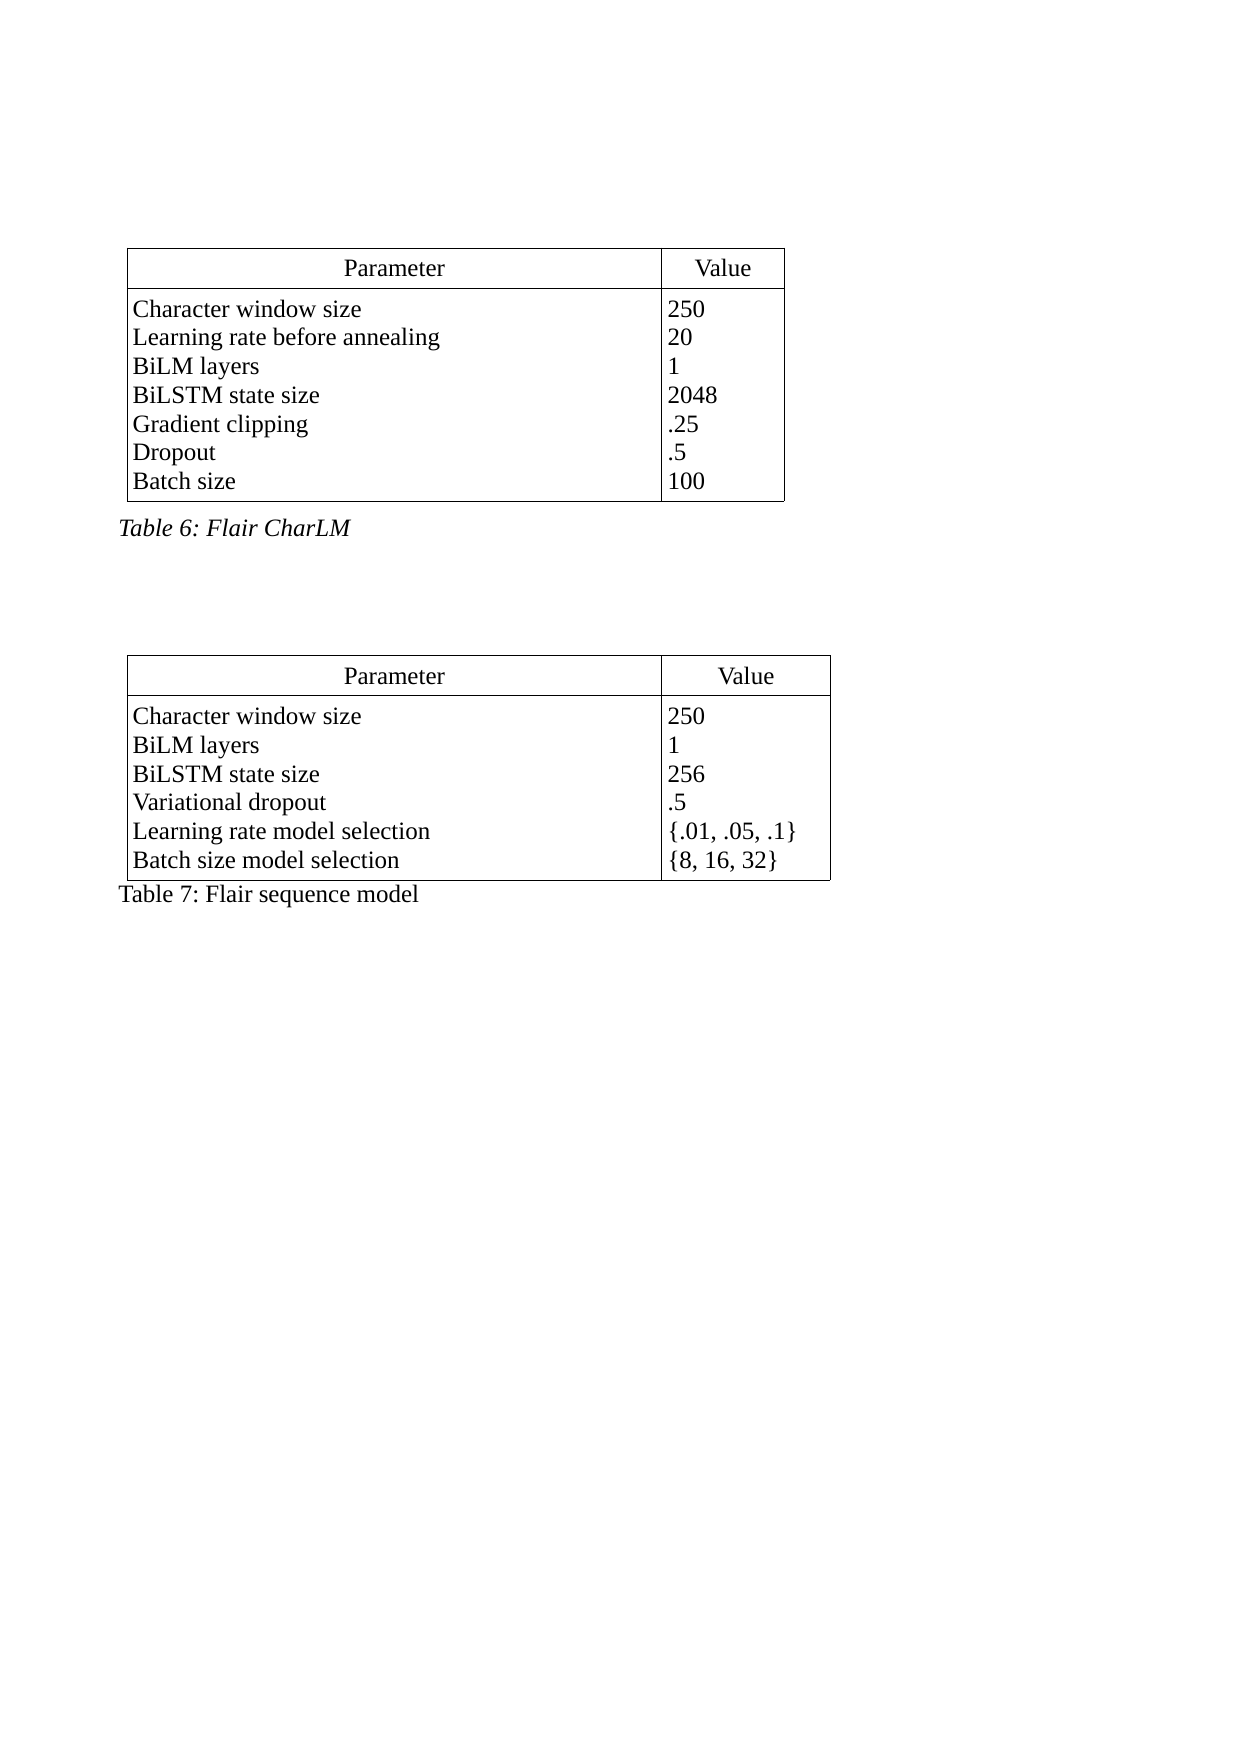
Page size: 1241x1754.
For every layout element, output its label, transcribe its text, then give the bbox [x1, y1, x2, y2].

table_cell 250 1 256 .5 {.01, .05, .1} {8, 16, 32} [662, 696, 830, 879]
table_cell 250 20 1 2048 .25 .5 100 [662, 289, 784, 501]
table_header Parameter [128, 656, 661, 695]
table_header Parameter [128, 249, 661, 288]
table_header Value [662, 656, 830, 695]
table_cell Character window size Learning rate before annealing BiLM layers BiLSTM state size Gradient clipping Dropout Batch size [128, 289, 661, 501]
table_header Value [662, 249, 784, 288]
text Table 6: Flair CharLM [118, 513, 1122, 542]
table_cell Character window size BiLM layers BiLSTM state size Variational dropout Learning rate model selection Batch size model selection [128, 696, 661, 879]
text Table 7: Flair sequence model [118, 879, 1122, 908]
